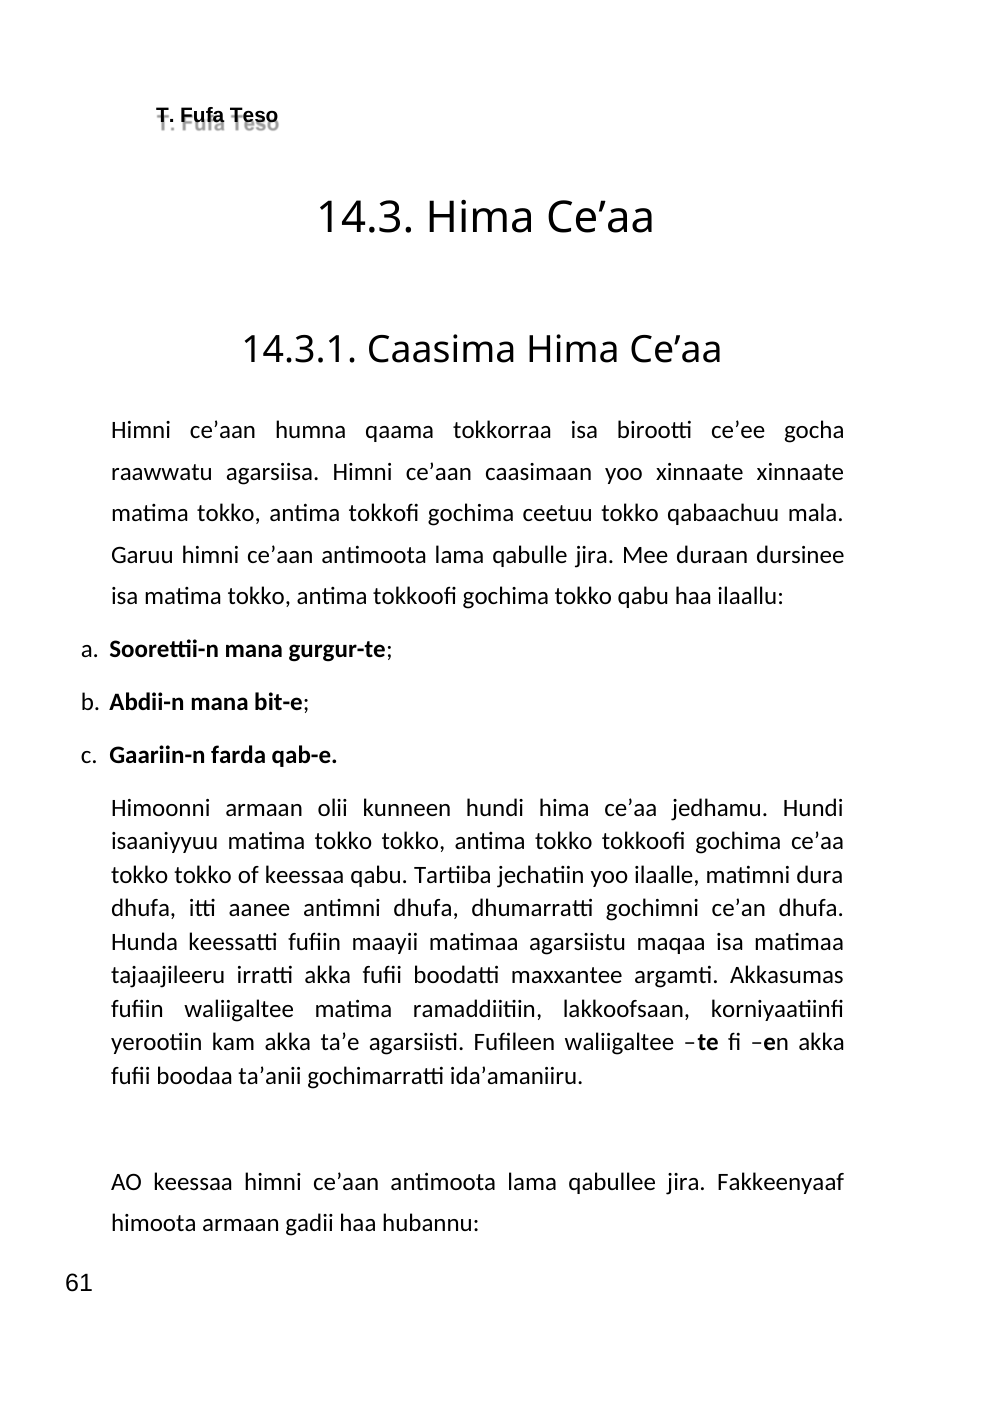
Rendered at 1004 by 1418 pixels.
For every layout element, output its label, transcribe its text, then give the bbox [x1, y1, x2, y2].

list Abdii-n mana bit-e; [81, 686, 846, 716]
list Soorettii-n mana gurgur-te; [81, 633, 846, 663]
subtitle 14.3.1. Caasima Hima Ce’aa [107, 322, 851, 373]
text AO keessaa himni ce’aan antimoota lama qabullee jira. Fakkeenyaaf himoota armaan gadii haa hubannu: [111, 1166, 845, 1238]
picture [142, 102, 311, 149]
list Gaariin-n farda qab-e. [81, 739, 846, 769]
subtitle 14.3. Hima Ce’aa [131, 185, 851, 245]
text Himoonni armaan olii kunneen hundi hima ce’aa jedhamu. Hundi isaaniyyuu matima tokko tokko, antima tokko tokkoofi gochima ce’aa tokko tokko of keessaa qabu. Tartiiba jechatiin yoo ilaalle, matimni dura dhufa, itti aanee antimni dhufa, dhumarratti gochimni ce’an dhufa. Hunda keessatti fufiin maayii matimaa agarsiistu maqaa isa matimaa tajaajileeru irratti akka fufii boodatti maxxantee argamti. Akkasumas fufiin waliigaltee matima ramaddiitiin, lakkoofsaan, korniyaatiinfi yerootiin kam akka ta’e agarsiisti. Fufileen waliigaltee –te fi –en akka fufii boodaa ta’anii gochimarratti ida’amaniiru. [111, 792, 845, 1091]
text Himni ce’aan humna qaama tokkorraa isa birootti ce’ee gocha raawwatu agarsiisa. Himni ce’aan caasimaan yoo xinnaate xinnaate matima tokko, antima tokkofi gochima ceetuu tokko qabaachuu mala. Garuu himni ce’aan antimoota lama qabulle jira. Mee duraan dursinee isa matima tokko, antima tokkoofi gochima tokko qabu haa ilaallu: [111, 414, 845, 611]
